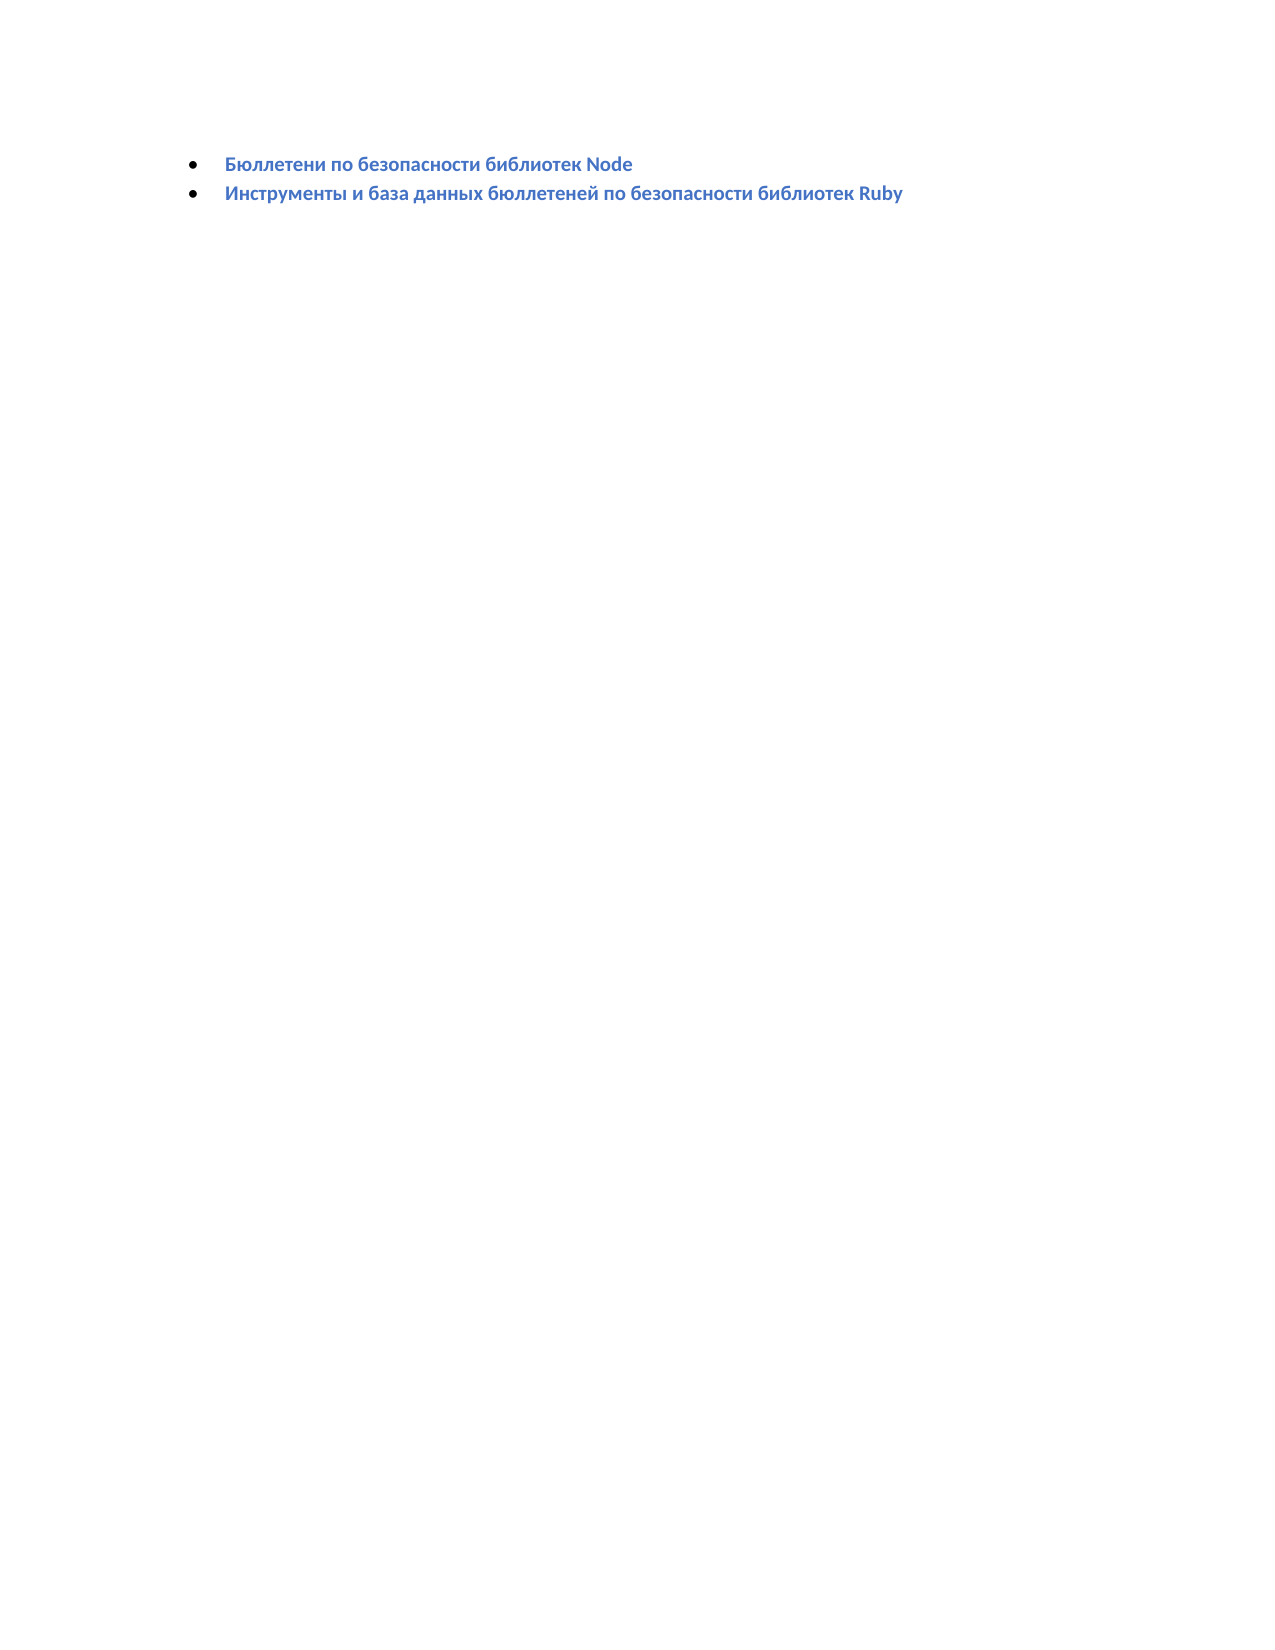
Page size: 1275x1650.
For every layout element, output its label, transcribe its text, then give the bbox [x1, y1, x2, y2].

list Бюллетени по безопасности библиотек Node [187, 150, 1125, 177]
list Инструменты и база данных бюллетеней по безопасности библиотек Ruby [187, 179, 1125, 206]
